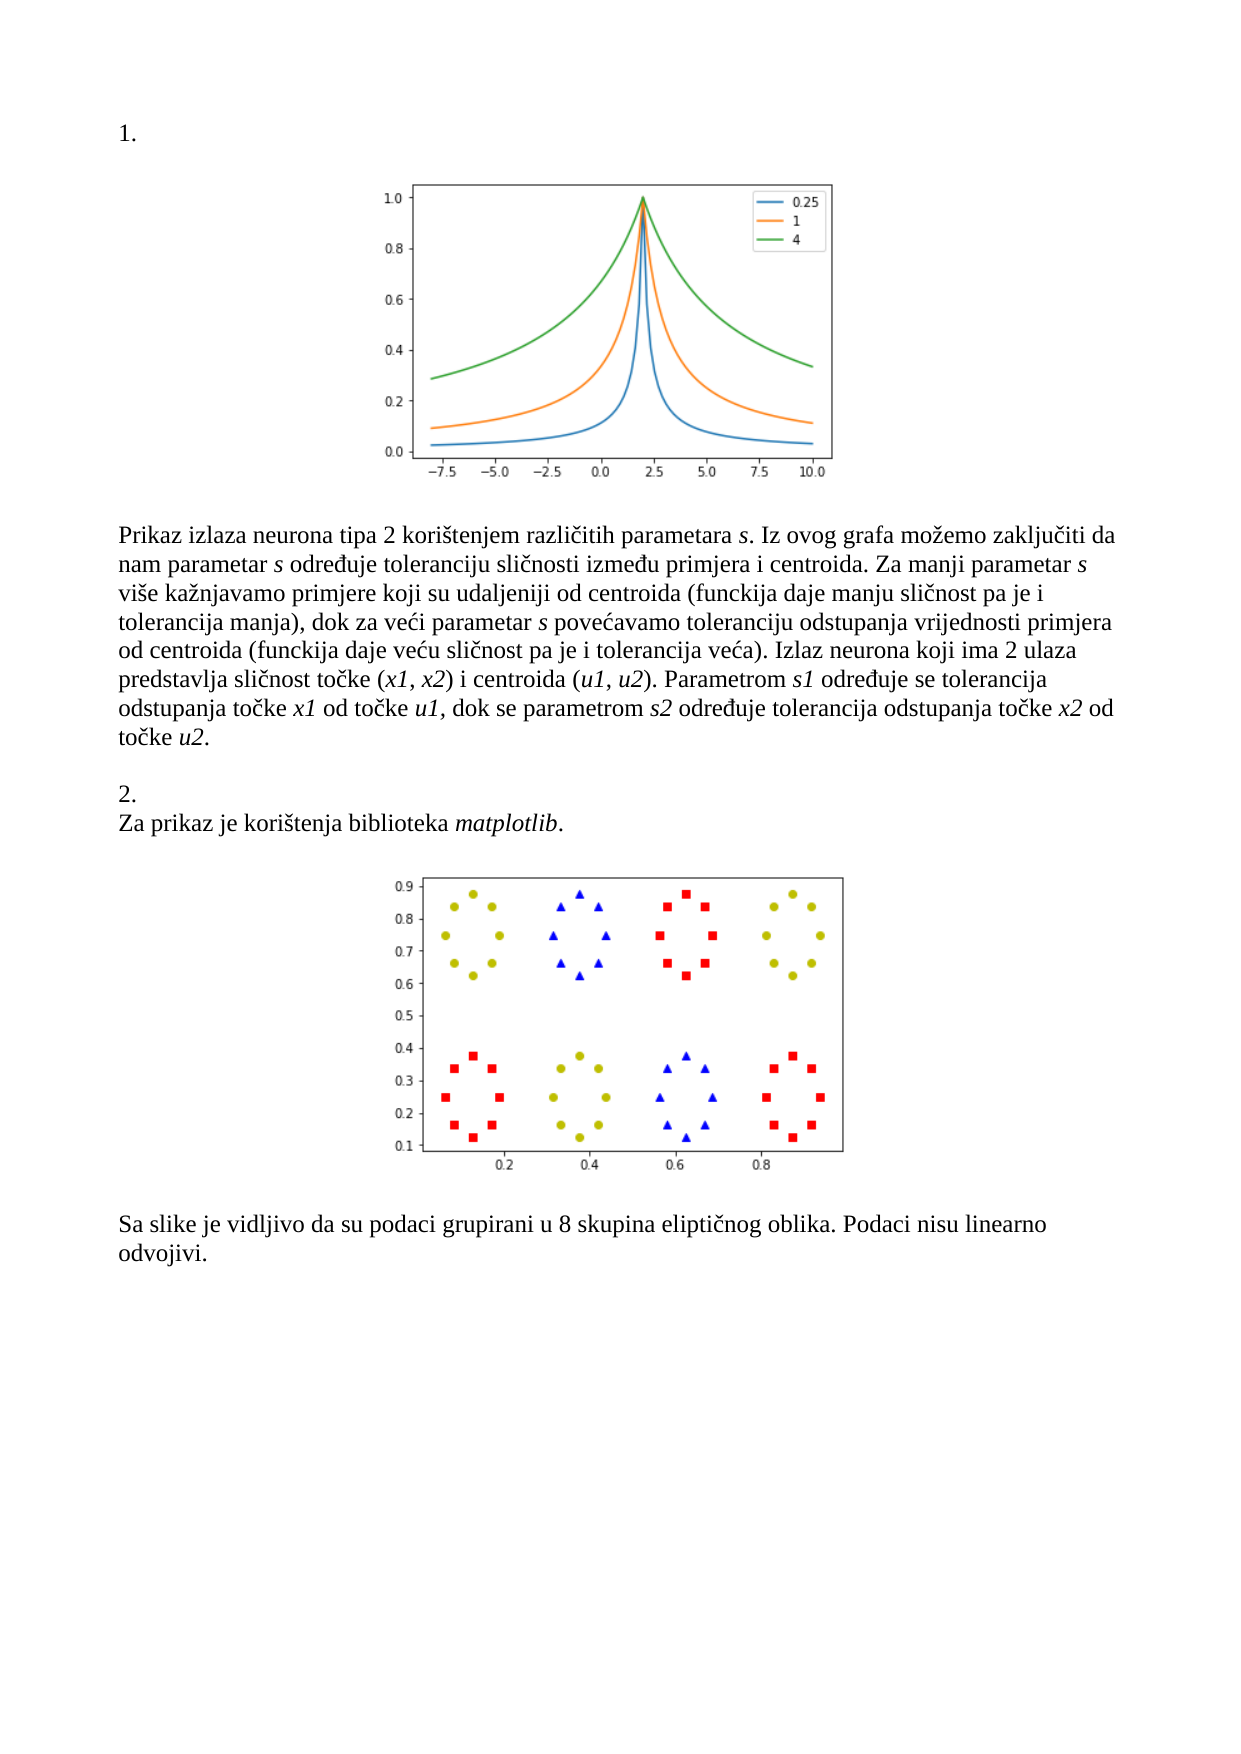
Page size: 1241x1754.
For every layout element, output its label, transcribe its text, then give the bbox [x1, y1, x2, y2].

picture [385, 865, 855, 1181]
text 1. [118, 118, 1122, 147]
text 2. [118, 779, 1122, 808]
picture [375, 173, 844, 488]
text Sa slike je vidljivo da su podaci grupirani u 8 skupina eliptičnog oblika. Podaci nisu linearno odvojivi. [118, 1209, 1122, 1267]
text Za prikaz je korištenja biblioteka matplotlib. [118, 808, 1122, 837]
text Prikaz izlaza neurona tipa 2 korištenjem različitih parametara s. Iz ovog grafa možemo zaključiti da nam parametar s određuje toleranciju sličnosti između primjera i centroida. Za manji parametar s više kažnjavamo primjere koji su udaljeniji od centroida (funckija daje manju sličnost pa je i tolerancija manja), dok za veći parametar s povećavamo toleranciju odstupanja vrijednosti primjera od centroida (funckija daje veću sličnost pa je i tolerancija veća). Izlaz neurona koji ima 2 ulaza predstavlja sličnost točke (x1, x2) i centroida (u1, u2). Parametrom s1 određuje se tolerancija odstupanja točke x1 od točke u1, dok se parametrom s2 određuje tolerancija odstupanja točke x2 od točke u2. [118, 521, 1122, 751]
